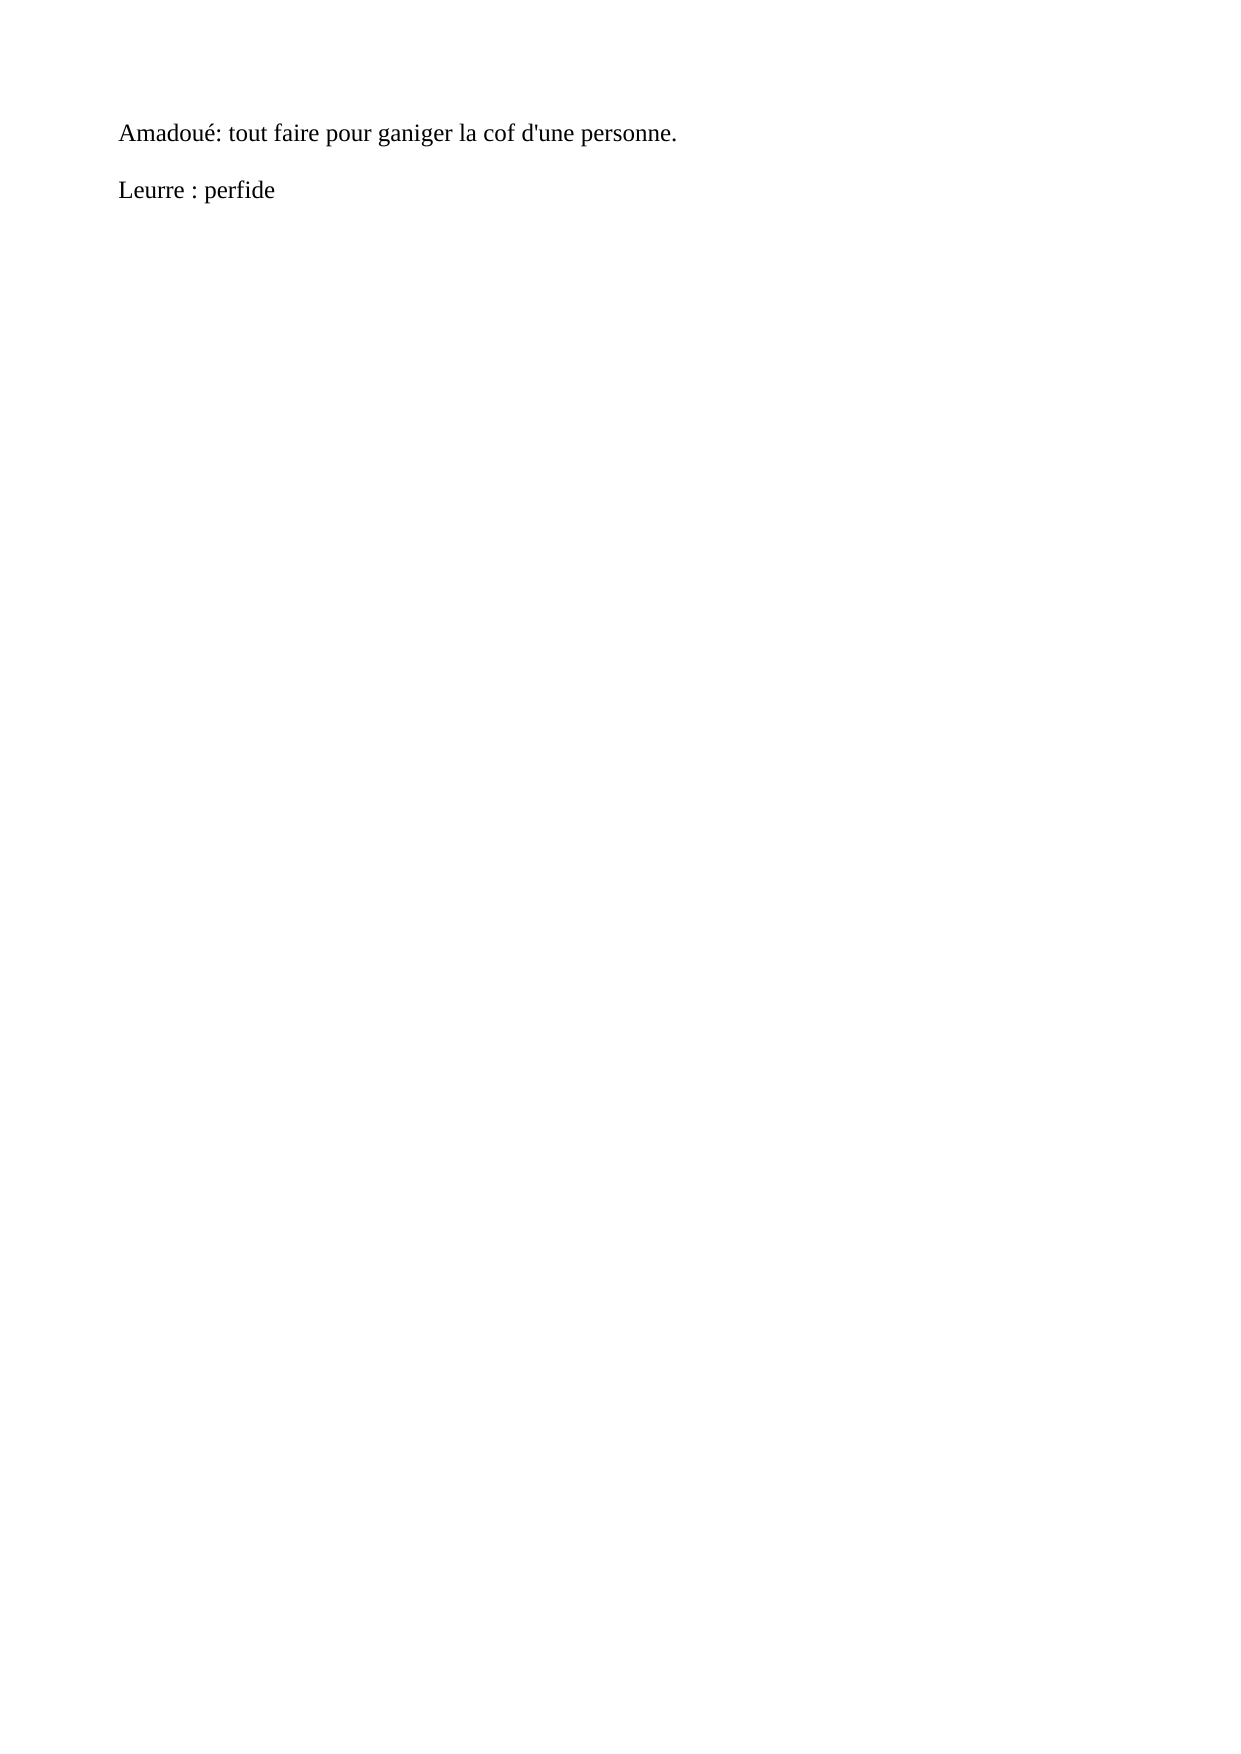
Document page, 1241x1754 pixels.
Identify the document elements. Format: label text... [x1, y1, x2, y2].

text Leurre : perfide [118, 176, 1122, 204]
text Amadoué: tout faire pour ganiger la cof d'une personne. [118, 118, 1122, 147]
